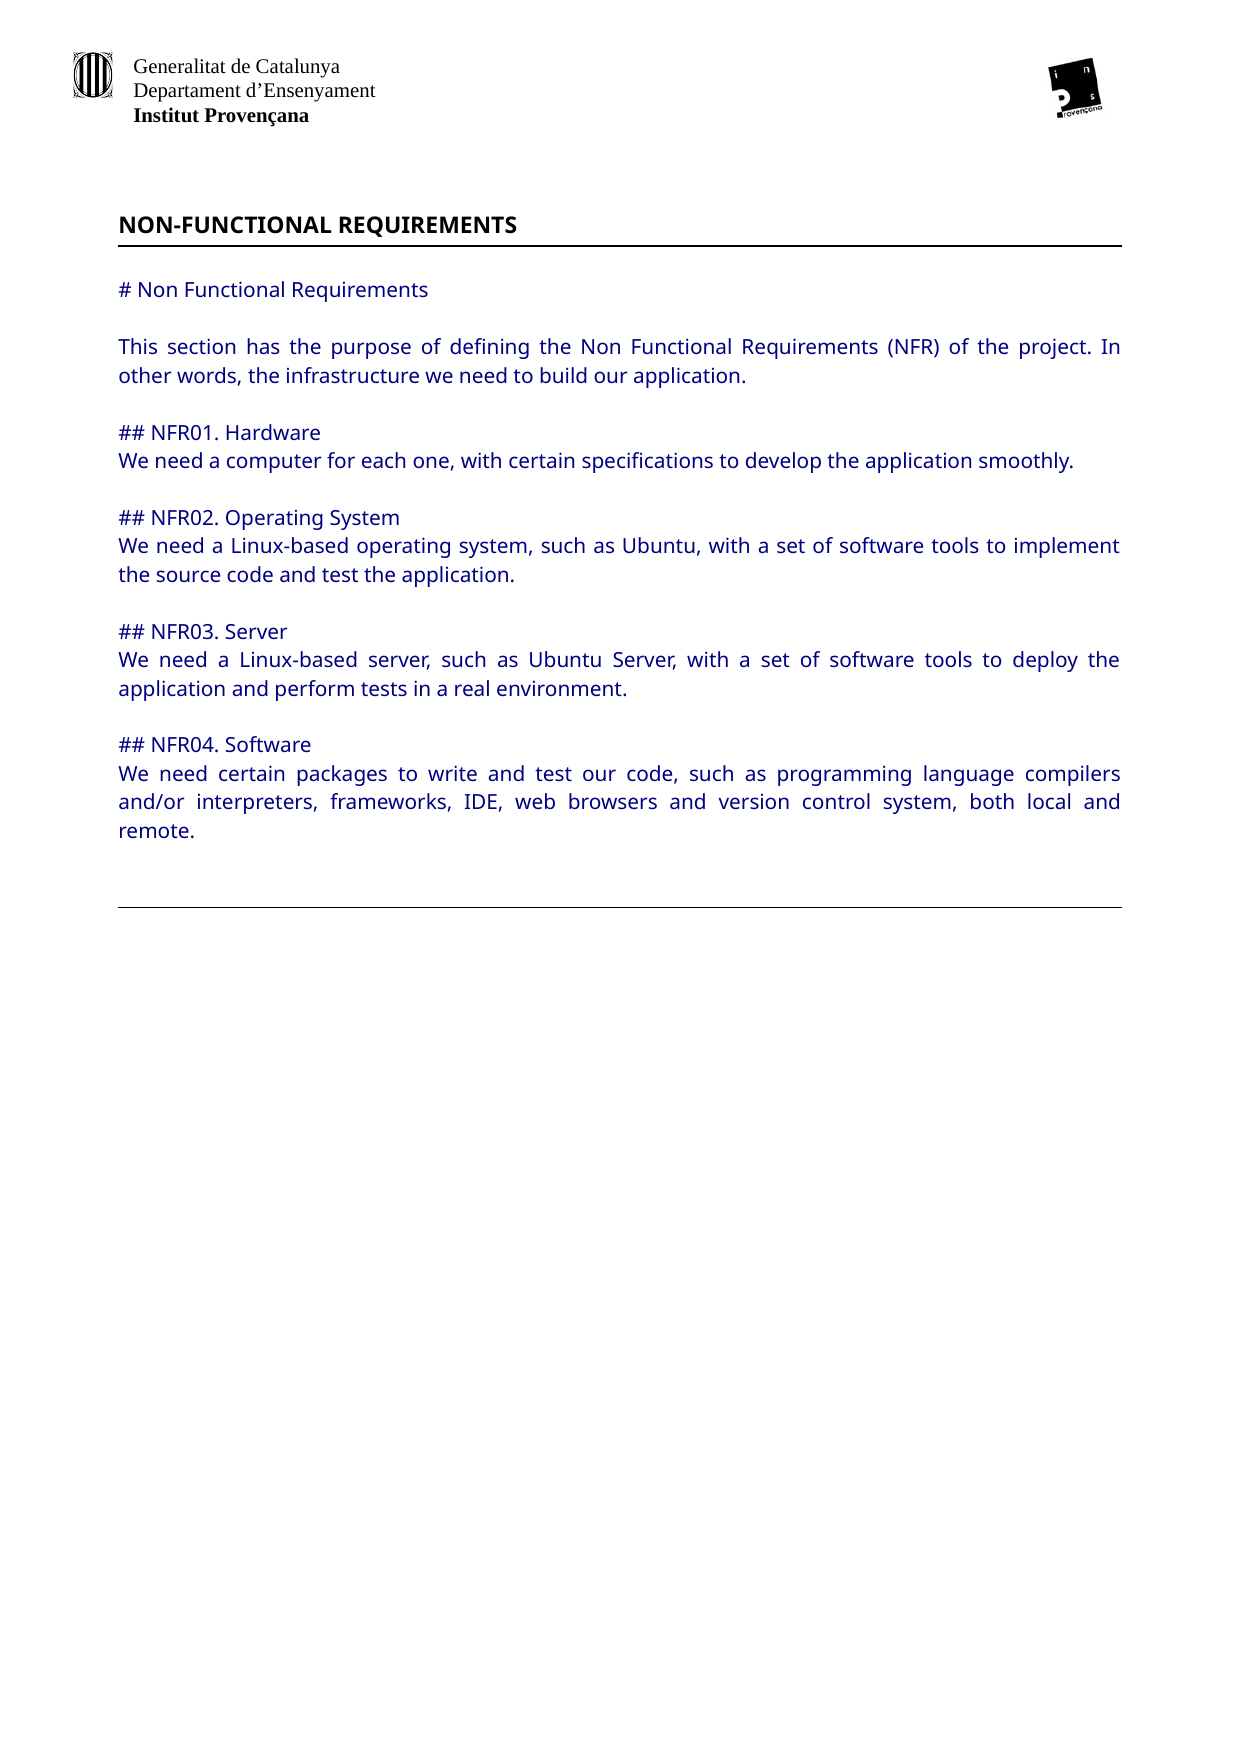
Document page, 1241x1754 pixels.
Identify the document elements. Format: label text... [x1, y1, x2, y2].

text ## NFR01. Hardware [118, 418, 1122, 446]
picture [73, 52, 113, 98]
picture [1031, 58, 1118, 118]
text NON-FUNCTIONAL REQUIREMENTS [118, 209, 1122, 245]
text We need certain packages to write and test our code, such as programming language compilers and/or interpreters, frameworks, IDE, web browsers and version control system, both local and remote. [118, 759, 1122, 844]
text This section has the purpose of defining the Non Functional Requirements (NFR) of the project. In other words, the infrastructure we need to build our application. [118, 332, 1122, 389]
text ## NFR04. Software [118, 731, 1122, 759]
text We need a computer for each one, with certain specifications to develop the application smoothly. [118, 446, 1122, 474]
text # Non Functional Requirements [118, 276, 1122, 304]
text We need a Linux-based server, such as Ubuntu Server, with a set of software tools to deploy the application and perform tests in a real environment. [118, 645, 1122, 702]
text We need a Linux-based operating system, such as Ubuntu, with a set of software tools to implement the source code and test the application. [118, 531, 1122, 588]
text ## NFR02. Operating System [118, 503, 1122, 531]
text ## NFR03. Server [118, 617, 1122, 645]
